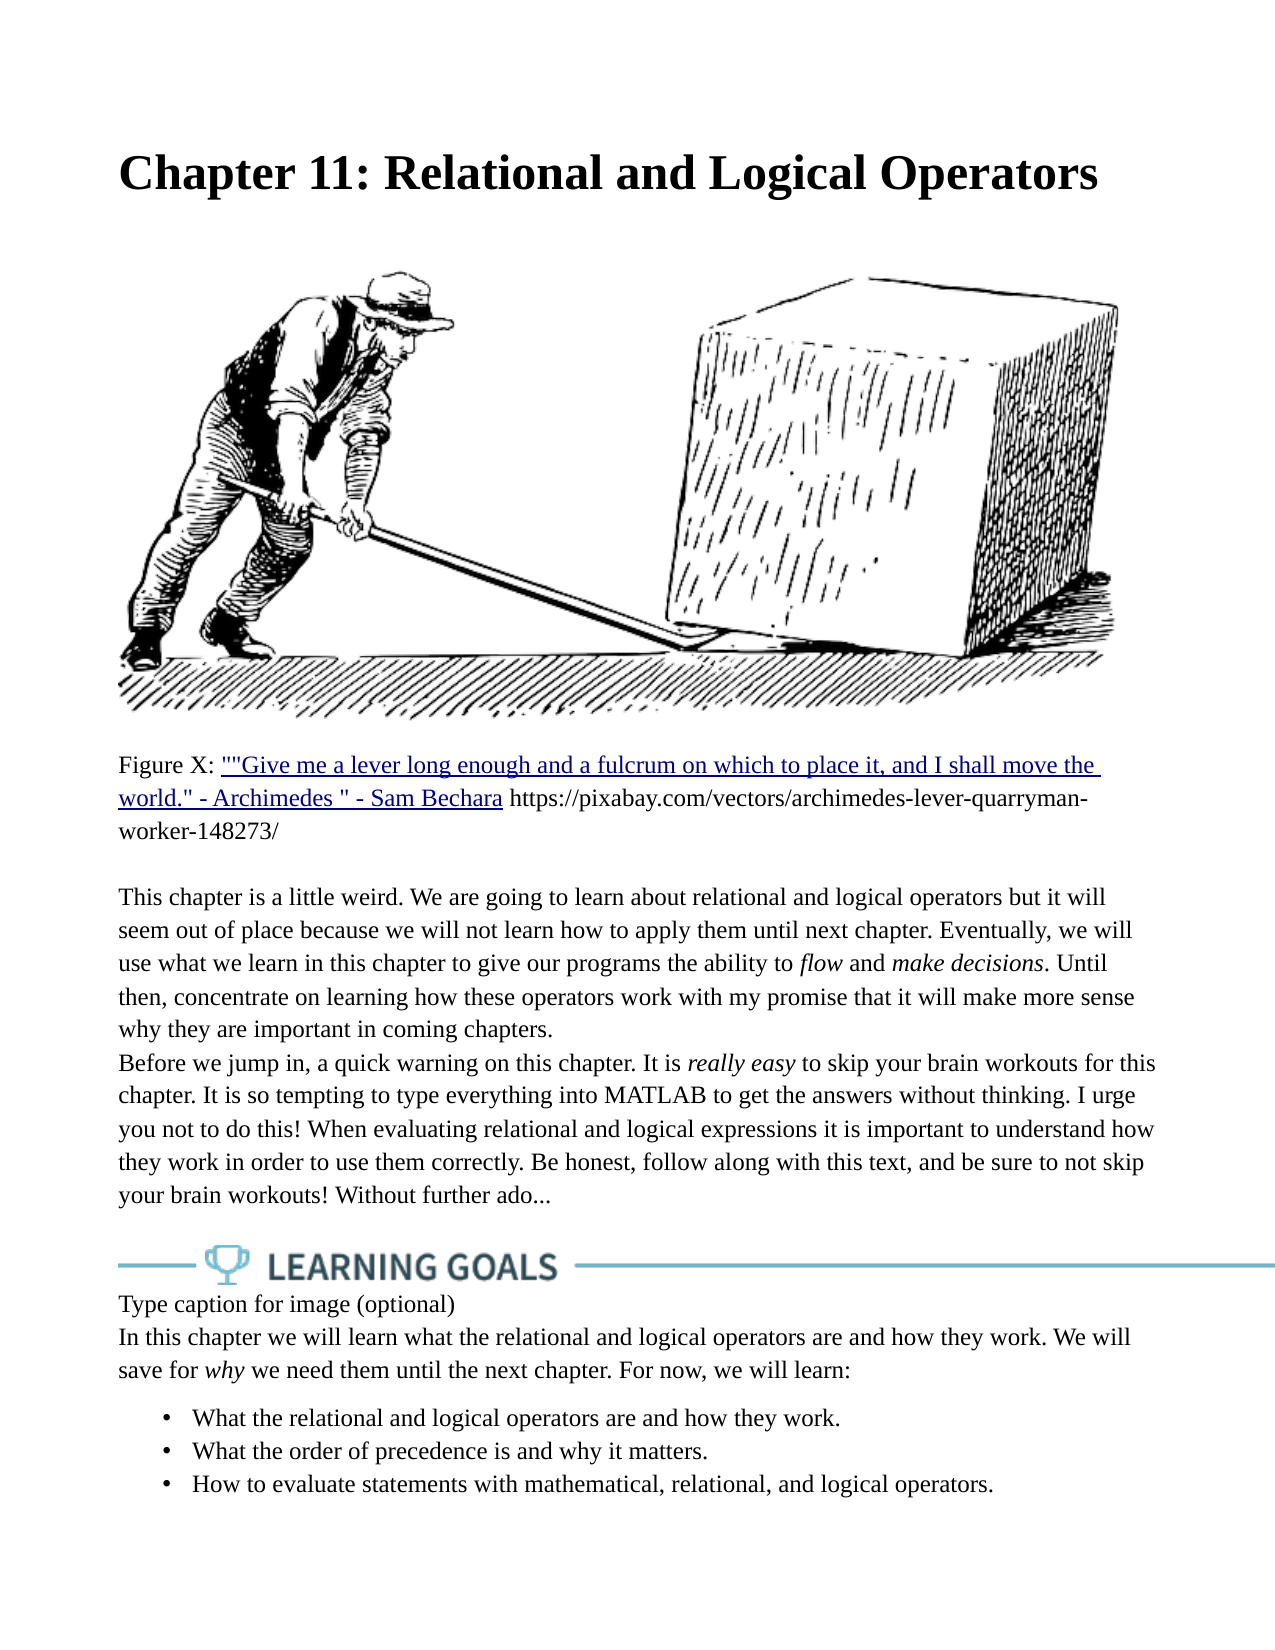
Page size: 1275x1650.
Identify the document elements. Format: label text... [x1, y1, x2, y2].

list How to evaluate statements with mathematical, relational, and logical operators. [162, 1469, 1157, 1497]
subtitle Chapter 11: Relational and Logical Operators [118, 143, 1157, 201]
text This chapter is a little weird. We are going to learn about relational and logical operators but it will seem out of place because we will not learn how to apply them until next chapter. Eventually, we will use what we learn in this chapter to give our programs the ability to flow and make decisions. Until then, concentrate on learning how these operators work with my promise that it will make more sense why they are important in coming chapters. [118, 882, 1157, 1043]
text Before we jump in, a quick warning on this chapter. It is really easy to skip your brain workouts for this chapter. It is so tempting to type everything into MATLAB to get the answers without thinking. I urge you not to do this! When evaluating relational and logical expressions it is important to understand how they work in order to use them correctly. Be honest, follow along with this text, and be sure to not skip your brain workouts! Without further ado... [118, 1048, 1157, 1208]
list What the relational and logical operators are and how they work. [162, 1403, 1157, 1431]
text In this chapter we will learn what the relational and logical operators are and how they work. We will save for why we need them until the next chapter. For now, we will learn: [118, 1322, 1157, 1384]
picture [118, 246, 1119, 747]
picture [118, 1245, 1275, 1285]
text Figure X: ""Give me a lever long enough and a fulcrum on which to place it, and I shall move the world." - Archimedes " - Sam Bechara https://pixabay.com/vectors/archimedes-lever-quarryman-worker-148273/ [118, 750, 1157, 845]
text Type caption for image (optional) [118, 1289, 1157, 1318]
list What the order of precedence is and why it matters. [162, 1436, 1157, 1464]
